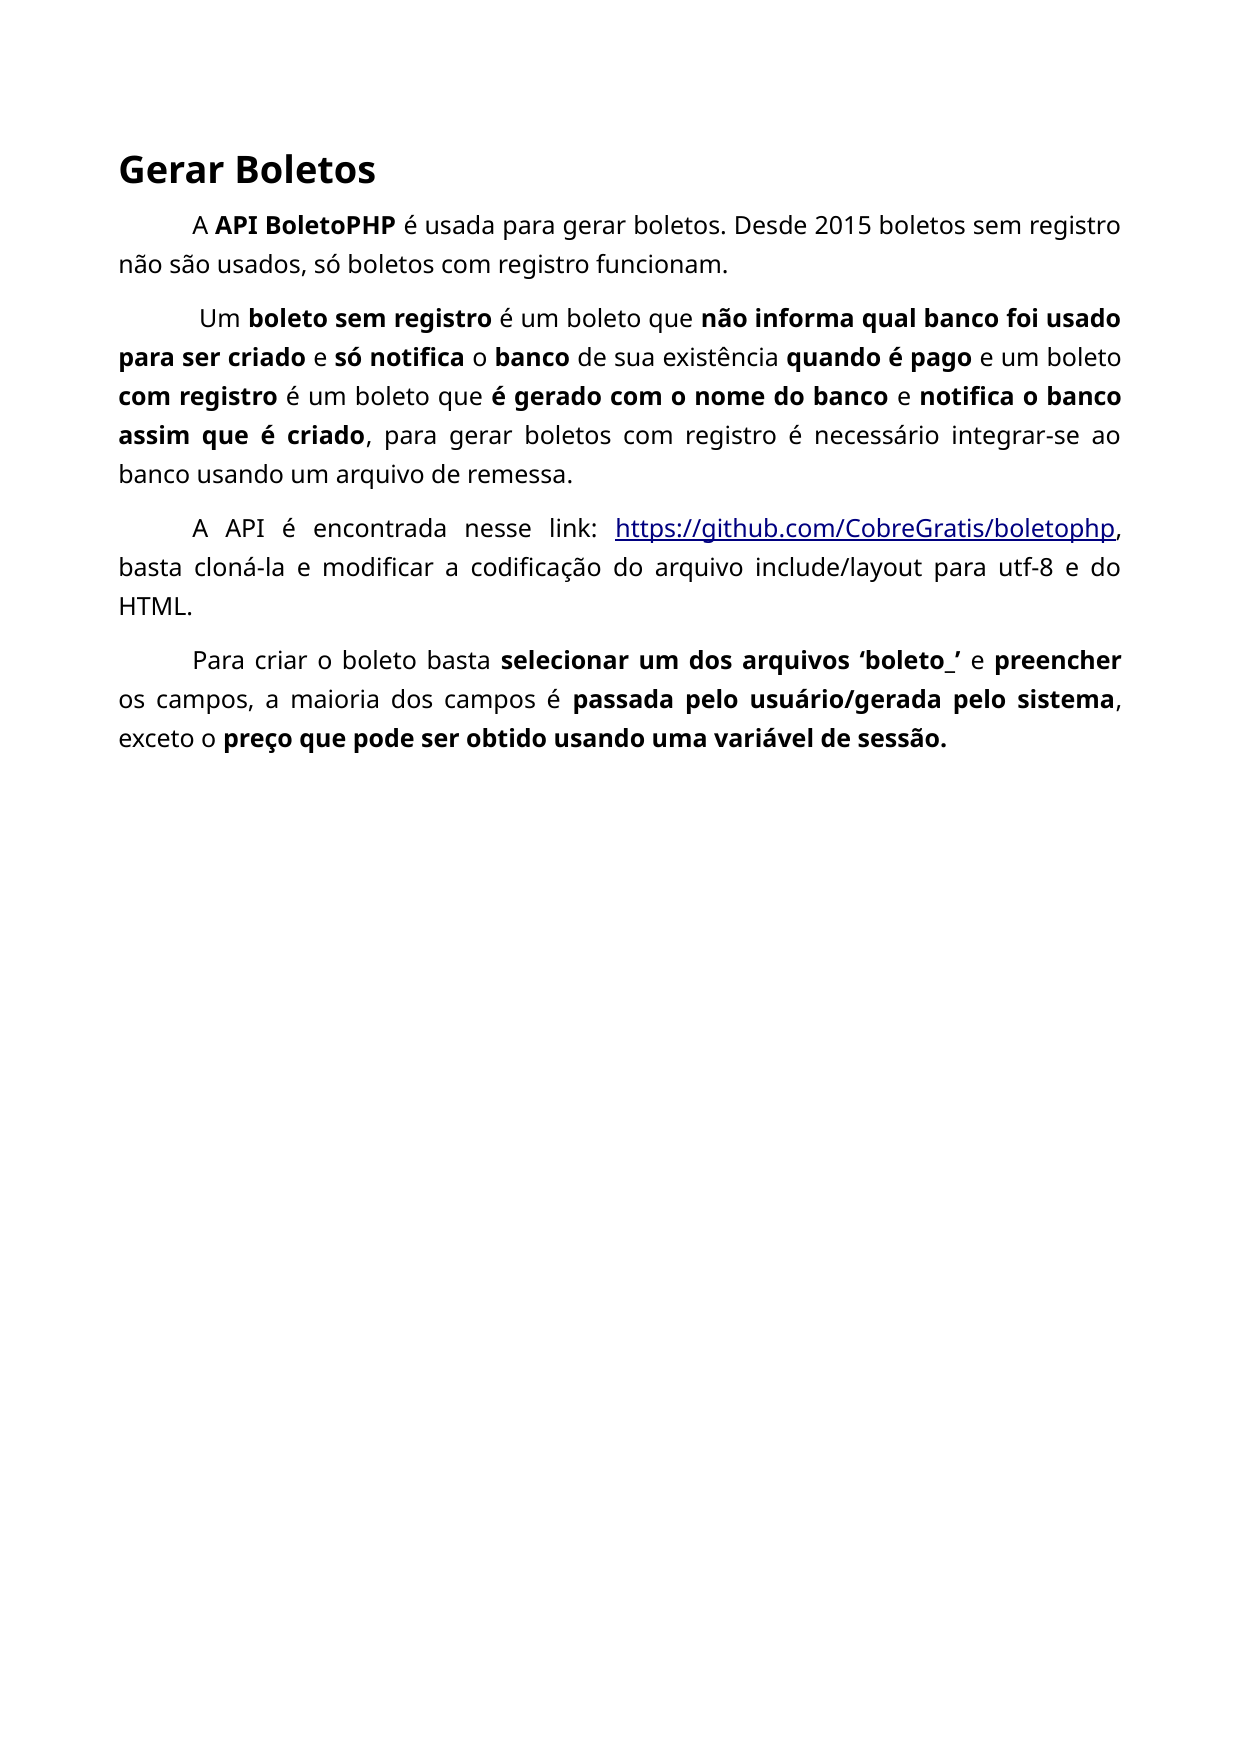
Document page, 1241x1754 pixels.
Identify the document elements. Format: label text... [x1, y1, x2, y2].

subtitle Gerar Boletos [118, 143, 1122, 195]
text Para criar o boleto basta selecionar um dos arquivos ‘boleto_’ e preencher os campos, a maioria dos campos é passada pelo usuário/gerada pelo sistema, exceto o preço que pode ser obtido usando uma variável de sessão. [118, 643, 1122, 755]
text A API BoletoPHP é usada para gerar boletos. Desde 2015 boletos sem registro não são usados, só boletos com registro funcionam. [118, 207, 1122, 281]
text Um boleto sem registro é um boleto que não informa qual banco foi usado para ser criado e só notifica o banco de sua existência quando é pago e um boleto com registro é um boleto que é gerado com o nome do banco e notifica o banco assim que é criado, para gerar boletos com registro é necessário integrar-se ao banco usando um arquivo de remessa. [118, 300, 1122, 491]
text A API é encontrada nesse link: https://github.com/CobreGratis/boletophp, basta cloná-la e modificar a codificação do arquivo include/layout para utf-8 e do HTML. [118, 511, 1122, 623]
